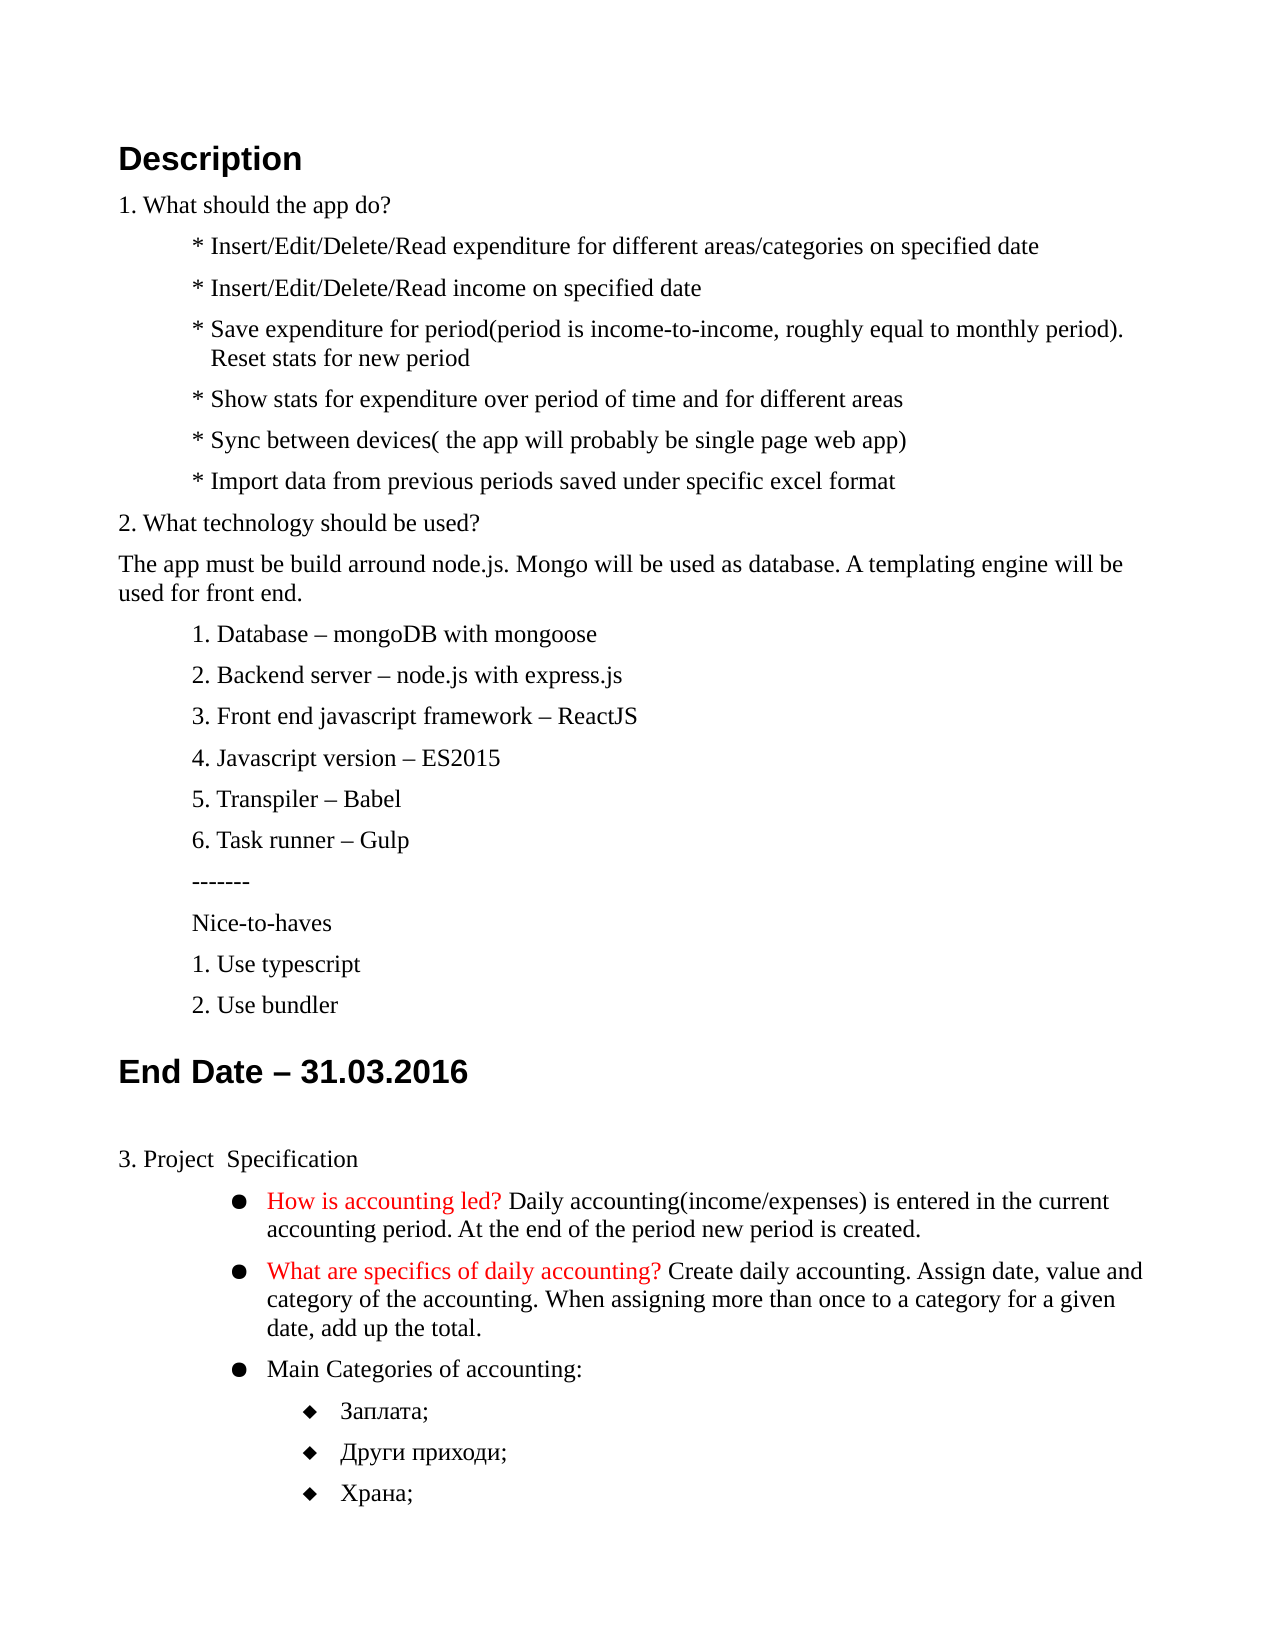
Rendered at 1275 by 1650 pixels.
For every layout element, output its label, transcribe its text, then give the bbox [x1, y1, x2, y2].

text 4. Javascript version – ES2015 [118, 743, 1157, 771]
text 1. Use typescript [118, 949, 1157, 978]
text * Save expenditure for period(period is income-to-income, roughly equal to monthly period). Reset stats for new period [118, 314, 1157, 371]
list How is accounting led? Daily accounting(income/expenses) is entered in the current accounting period. At the end of the period new period is created. [229, 1186, 1157, 1243]
list Други приходи; [303, 1437, 1157, 1466]
list What are specifics of daily accounting? Create daily accounting. Assign date, value and category of the accounting. When assigning more than once to a category for a given date, add up the total. [229, 1256, 1157, 1342]
list Храна; [303, 1478, 1157, 1507]
list Заплата; [303, 1396, 1157, 1424]
text * Insert/Edit/Delete/Read expenditure for different areas/categories on specified date [118, 231, 1157, 260]
list Main Categories of accounting: [229, 1354, 1157, 1383]
text 2. Use bundler [118, 990, 1157, 1019]
subtitle End Date – 31.03.2016 [118, 1052, 1157, 1091]
text 1. Database – mongoDB with mongoose [118, 619, 1157, 648]
text * Insert/Edit/Delete/Read income on specified date [118, 273, 1157, 301]
text 3. Front end javascript framework – ReactJS [118, 701, 1157, 730]
text 2. Backend server – node.js with express.js [118, 660, 1157, 689]
subtitle Description [118, 139, 1157, 178]
text ------- [118, 866, 1157, 895]
text Nice-to-haves [118, 908, 1157, 936]
text * Import data from previous periods saved under specific excel format [118, 466, 1157, 495]
text 2. What technology should be used? [118, 508, 1157, 536]
text 6. Task runner – Gulp [118, 825, 1157, 854]
text 3. Project Specification [118, 1144, 1157, 1173]
text 5. Transpiler – Babel [118, 784, 1157, 813]
text * Show stats for expenditure over period of time and for different areas [118, 384, 1157, 413]
text 1. What should the app do? [118, 190, 1157, 219]
text The app must be build arround node.js. Mongo will be used as database. A templating engine will be used for front end. [118, 549, 1157, 606]
text * Sync between devices( the app will probably be single page web app) [118, 425, 1157, 454]
